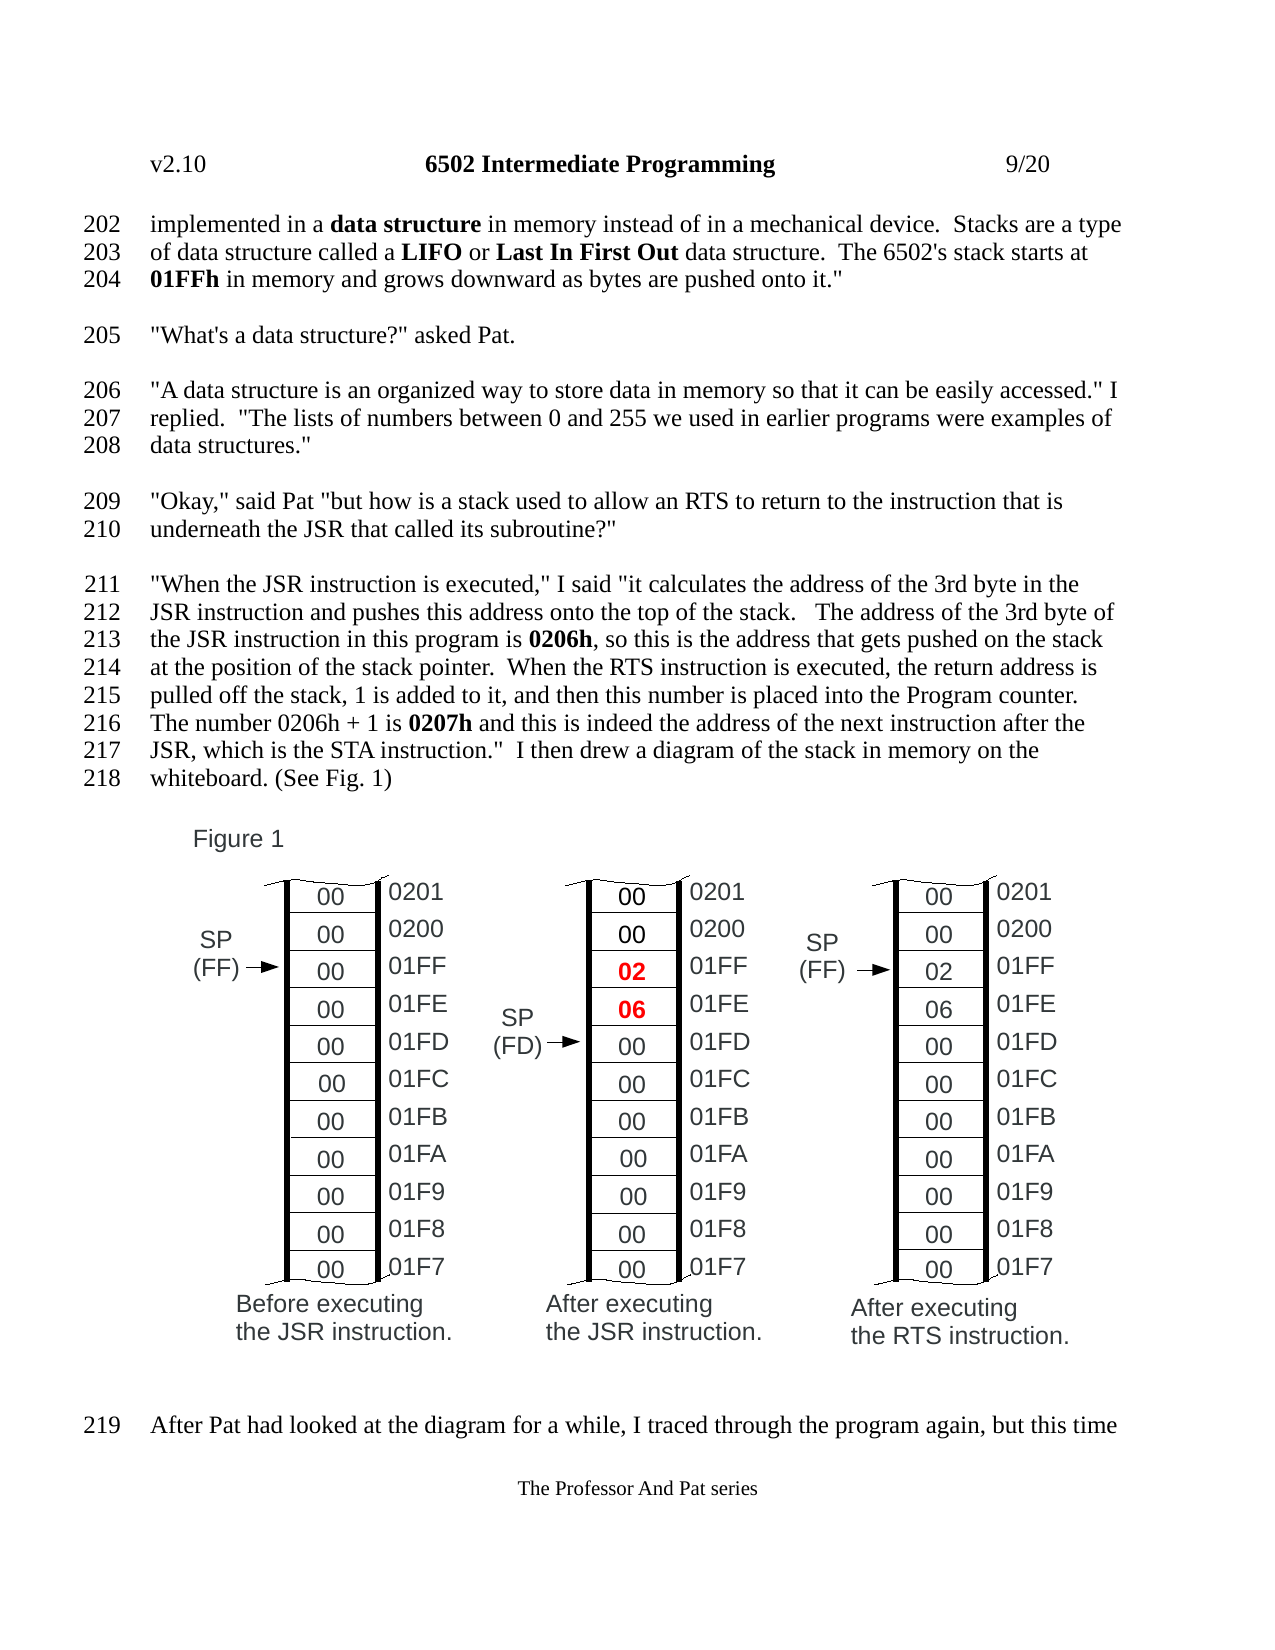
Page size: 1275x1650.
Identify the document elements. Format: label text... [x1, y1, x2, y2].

text "A data structure is an organized way to store data in memory so that it can be easily accessed." I replied. "The lists of numbers between 0 and 255 we used in earlier programs were examples of data structures." [150, 376, 1125, 459]
text "Okay," said Pat "but how is a stack used to allow an RTS to return to the instruction that is underneath the JSR that called its subroutine?" [150, 487, 1125, 542]
text "What's a data structure?" asked Pat. [150, 321, 1125, 348]
text "When the JSR instruction is executed," I said "it calculates the address of the 3rd byte in the JSR instruction and pushes this address onto the top of the stack. The address of the 3rd byte of the JSR instruction in this program is 0206h, so this is the address that gets pushed on the stack at the position of the stack pointer. When the RTS instruction is executed, the return address is pulled off the stack, 1 is added to it, and then this number is placed into the Program counter. The number 0206h + 1 is 0207h and this is indeed the address of the next instruction after the JSR, which is the STA instruction." I then drew a diagram of the stack in memory on the whiteboard. (See Fig. 1) [150, 570, 1125, 792]
text implemented in a data structure in memory instead of in a mechanical device. Stacks are a type of data structure called a LIFO or Last In First Out data structure. The 6502's stack starts at 01FFh in memory and grows downward as bytes are pushed onto it." [150, 210, 1125, 293]
text After Pat had looked at the diagram for a while, I traced through the program again, but this time [150, 1411, 1125, 1439]
